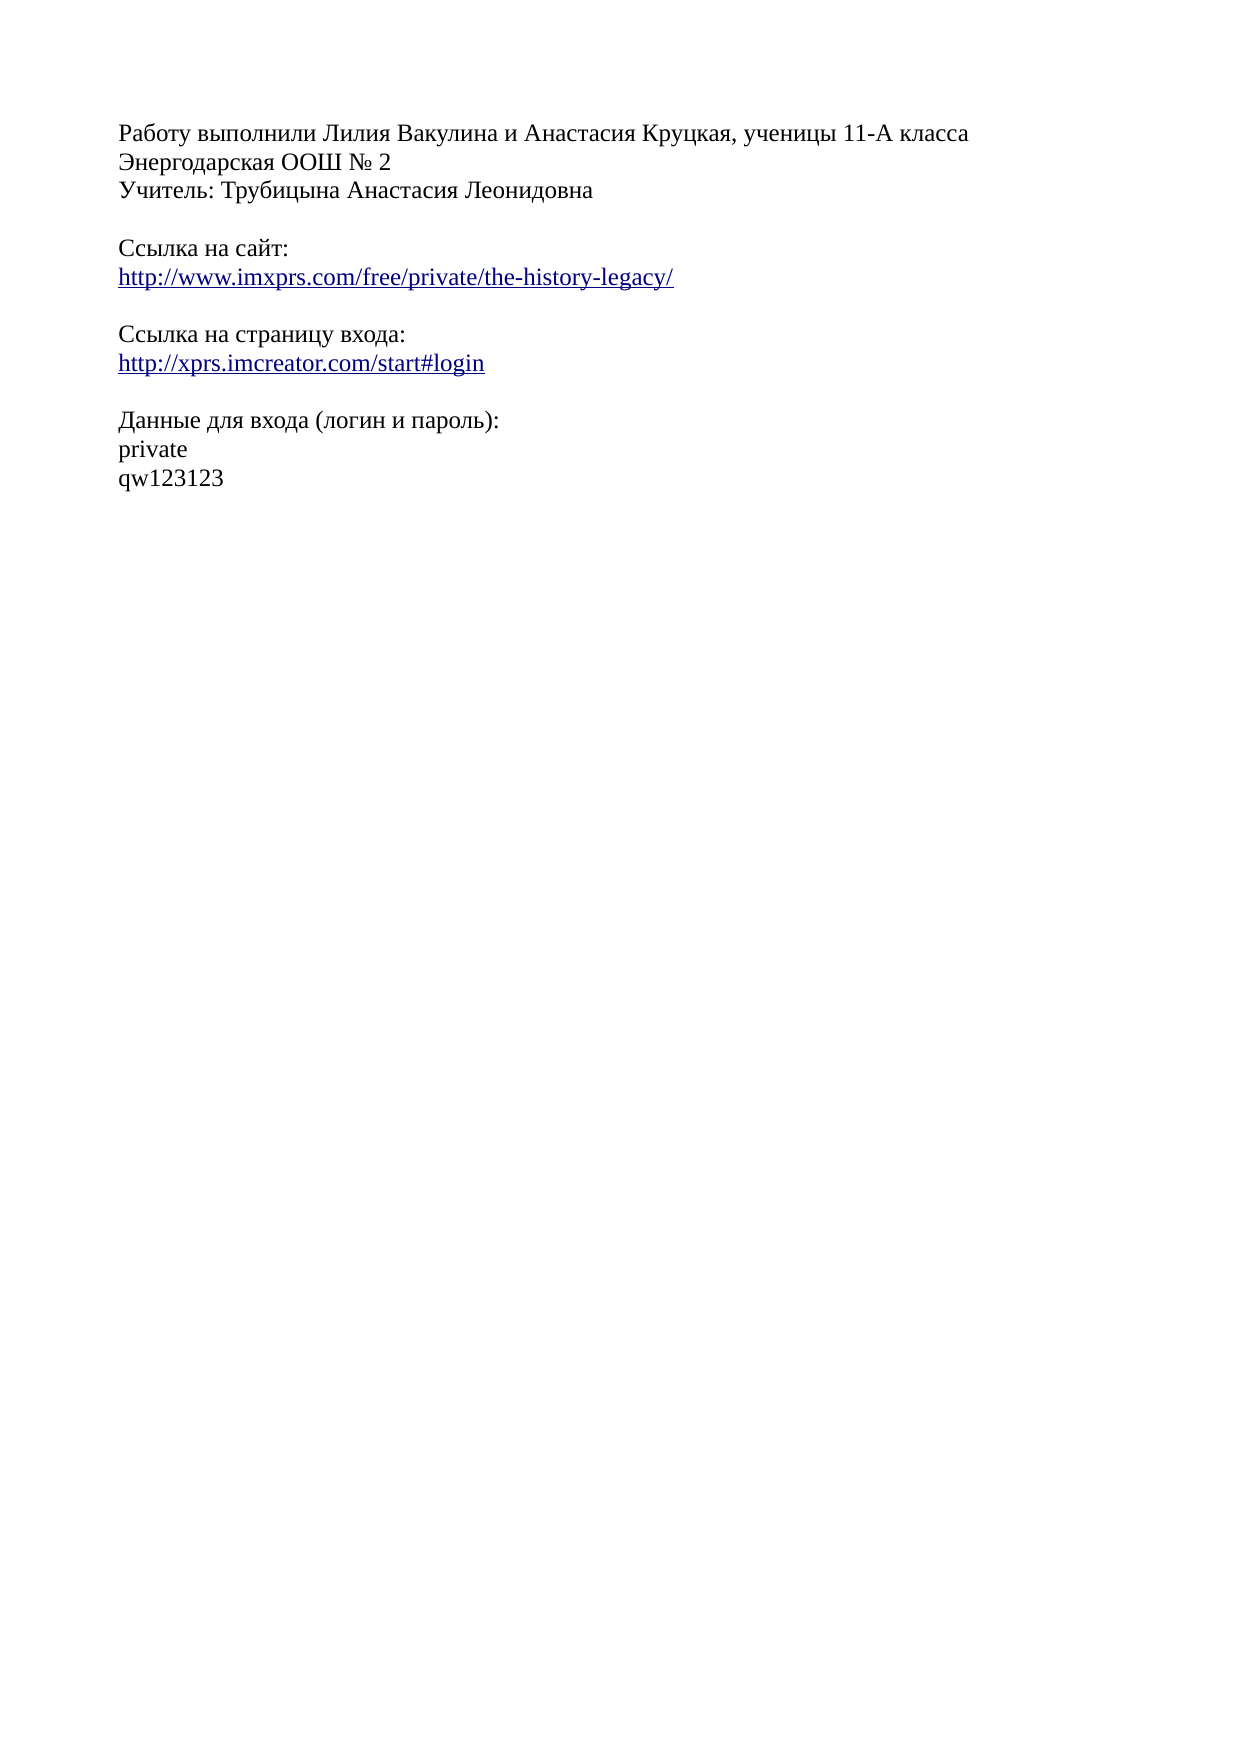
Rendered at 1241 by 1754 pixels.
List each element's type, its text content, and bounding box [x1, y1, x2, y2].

text Учитель: Трубицына Анастасия Леонидовна [118, 176, 1122, 204]
text http://xprs.imcreator.com/start#login [118, 348, 1122, 377]
text Данные для входа (логин и пароль): [118, 406, 1122, 434]
text qw123123 [118, 463, 1122, 492]
text http://www.imxprs.com/free/private/the-history-legacy/ [118, 262, 1122, 291]
text Работу выполнили Лилия Вакулина и Анастасия Круцкая, ученицы 11-А класса [118, 118, 1122, 147]
text Энергодарская ООШ № 2 [118, 147, 1122, 176]
text Ссылка на сайт: [118, 233, 1122, 262]
text Ссылка на страницу входа: [118, 319, 1122, 348]
text private [118, 434, 1122, 463]
